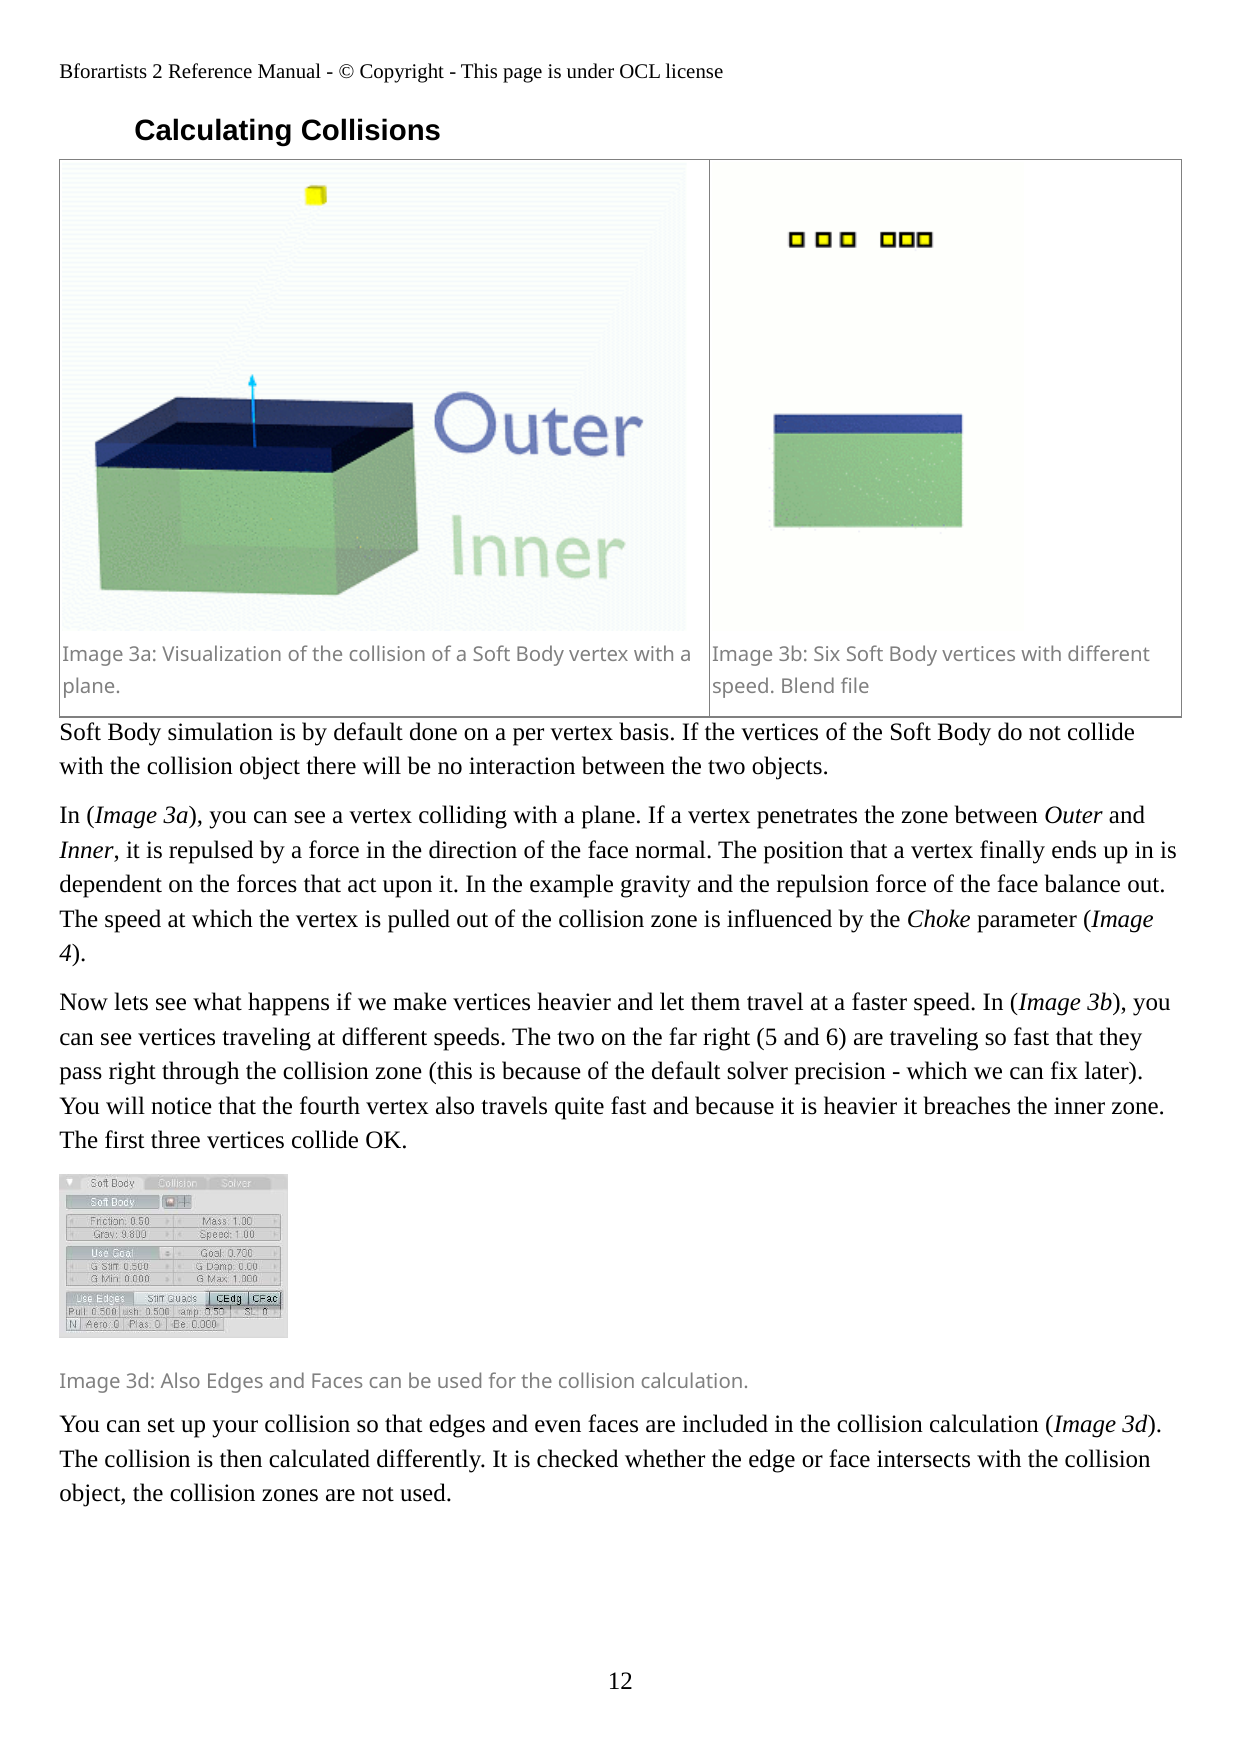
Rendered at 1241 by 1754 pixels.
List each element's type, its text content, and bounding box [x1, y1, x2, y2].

picture [711, 162, 1025, 631]
text Now lets see what happens if we make vertices heavier and let them travel at a faster speed. In (Image 3b), you can see vertices traveling at different speeds. The two on the far right (5 and 6) are traveling so fast that they pass right through the collision zone (this is because of the default solver precision - which we can fix later). You will notice that the fourth vertex also travels quite fast and because it is heavier it breaches the inner zone. The first three vertices collide OK. [59, 987, 1181, 1154]
table_header Image 3a: Visualization of the collision of a Soft Body vertex with a plane. [60, 160, 709, 716]
text You can set up your collision so that edges and even faces are included in the collision calculation (Image 3d). The collision is then calculated differently. It is checked whether the edge or face intersects with the collision object, the collision zones are not used. [59, 1409, 1181, 1507]
picture [62, 162, 687, 631]
text Soft Body simulation is by default done on a per vertex basis. If the vertices of the Soft Body do not collide with the collision object there will be no interaction between the two objects. [59, 718, 1181, 780]
subtitle Calculating Collisions [59, 113, 1181, 146]
text Image 3d: Also Edges and Faces can be used for the collision calculation. [59, 1363, 1181, 1394]
picture [59, 1174, 288, 1338]
table_header Image 3b: Six Soft Body vertices with different speed. Blend file [710, 160, 1181, 716]
text In (Image 3a), you can see a vertex colliding with a plane. If a vertex penetrates the zone between Outer and Inner, it is repulsed by a force in the direction of the face normal. The position that a vertex finally ends up in is dependent on the forces that act upon it. In the example gravity and the repulsion force of the face balance out. The speed at which the vertex is pulled out of the collision zone is influenced by the Choke parameter (Image 4). [59, 800, 1181, 967]
